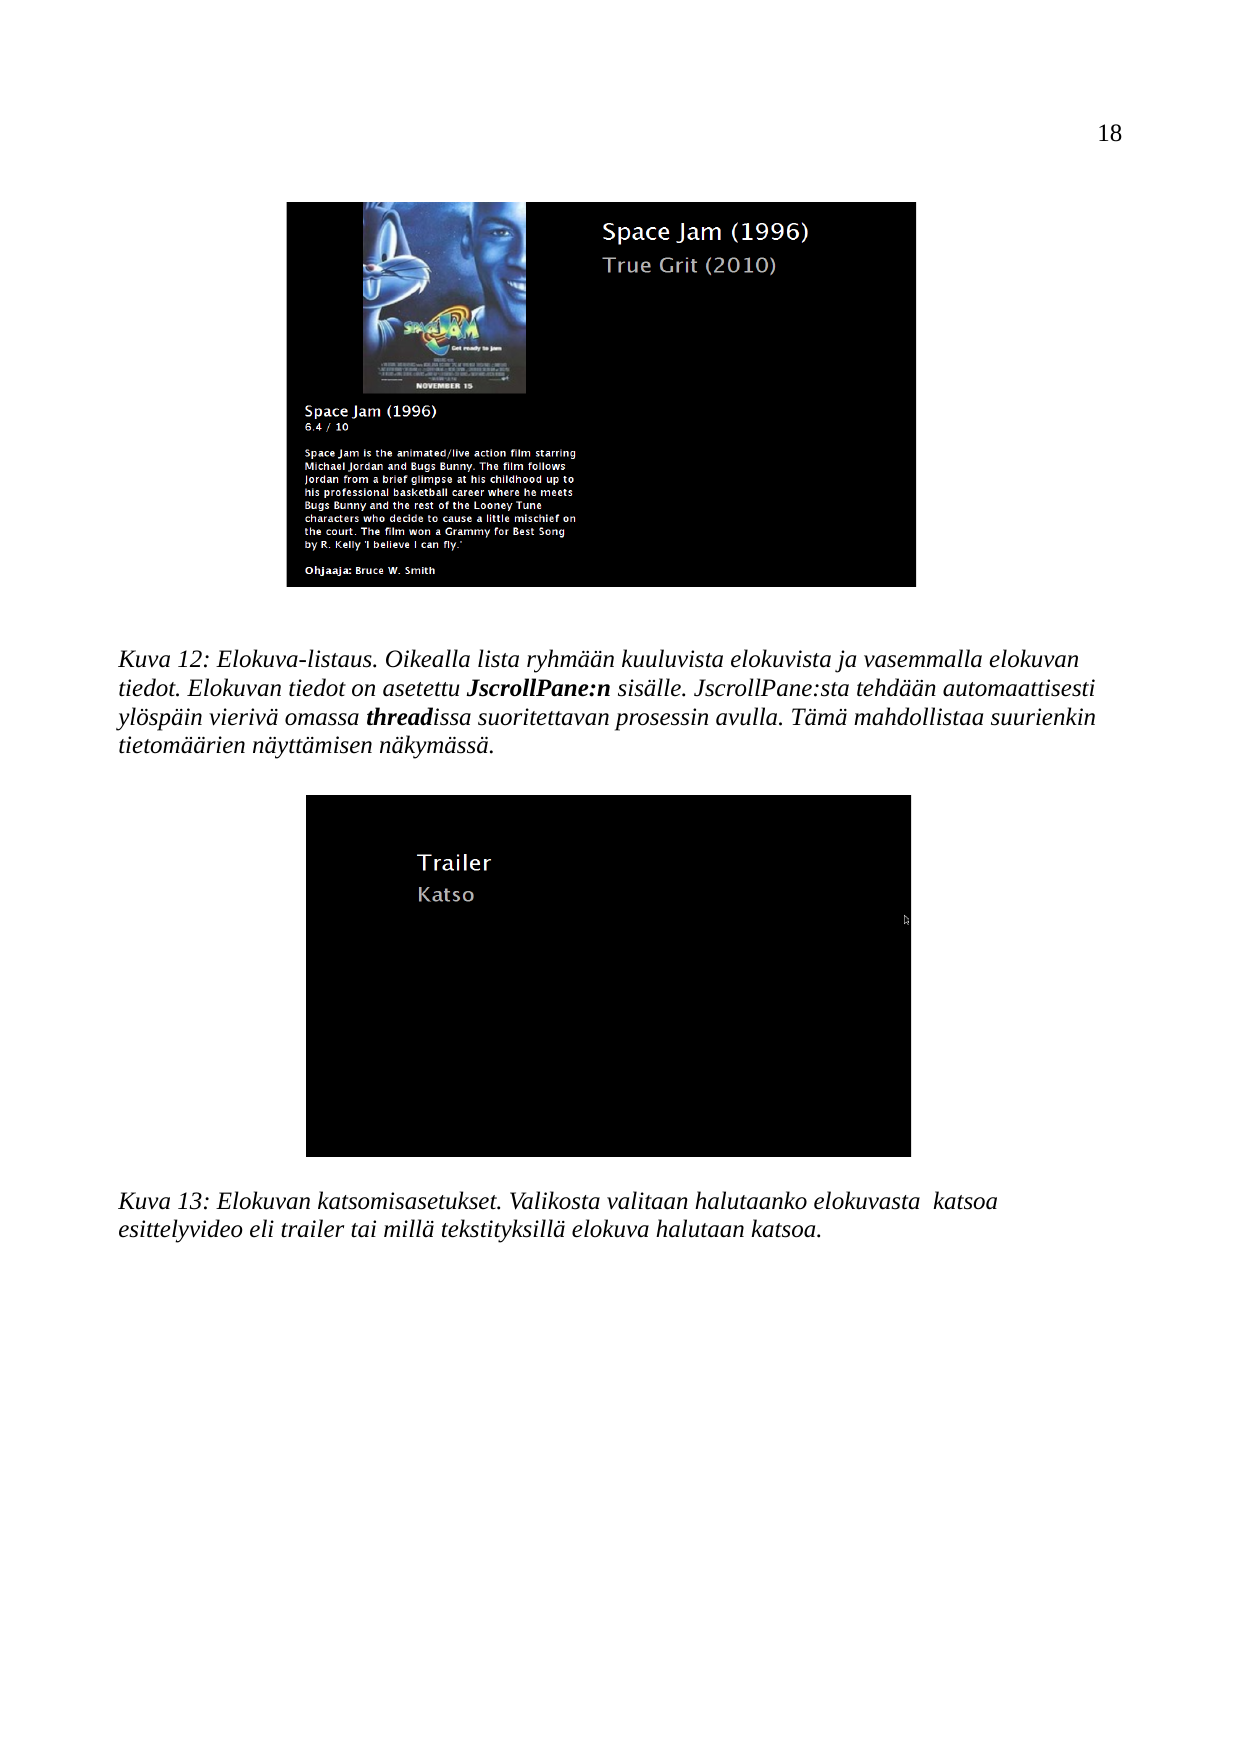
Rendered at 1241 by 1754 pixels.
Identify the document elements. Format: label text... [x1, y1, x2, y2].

text Kuva 13: Elokuvan katsomisasetukset. Valikosta valitaan halutaanko elokuvasta katsoa esittelyvideo eli trailer tai millä tekstityksillä elokuva halutaan katsoa. [118, 1186, 1122, 1243]
text Kuva 12: Elokuva-listaus. Oikealla lista ryhmään kuuluvista elokuvista ja vasemmalla elokuvan tiedot. Elokuvan tiedot on asetettu JscrollPane:n sisälle. JscrollPane:sta tehdään automaattisesti ylöspäin vierivä omassa threadissa suoritettavan prosessin avulla. Tämä mahdollistaa suurienkin tietomäärien näyttämisen näkymässä. [118, 644, 1122, 759]
picture [306, 795, 912, 1157]
picture [286, 202, 917, 587]
